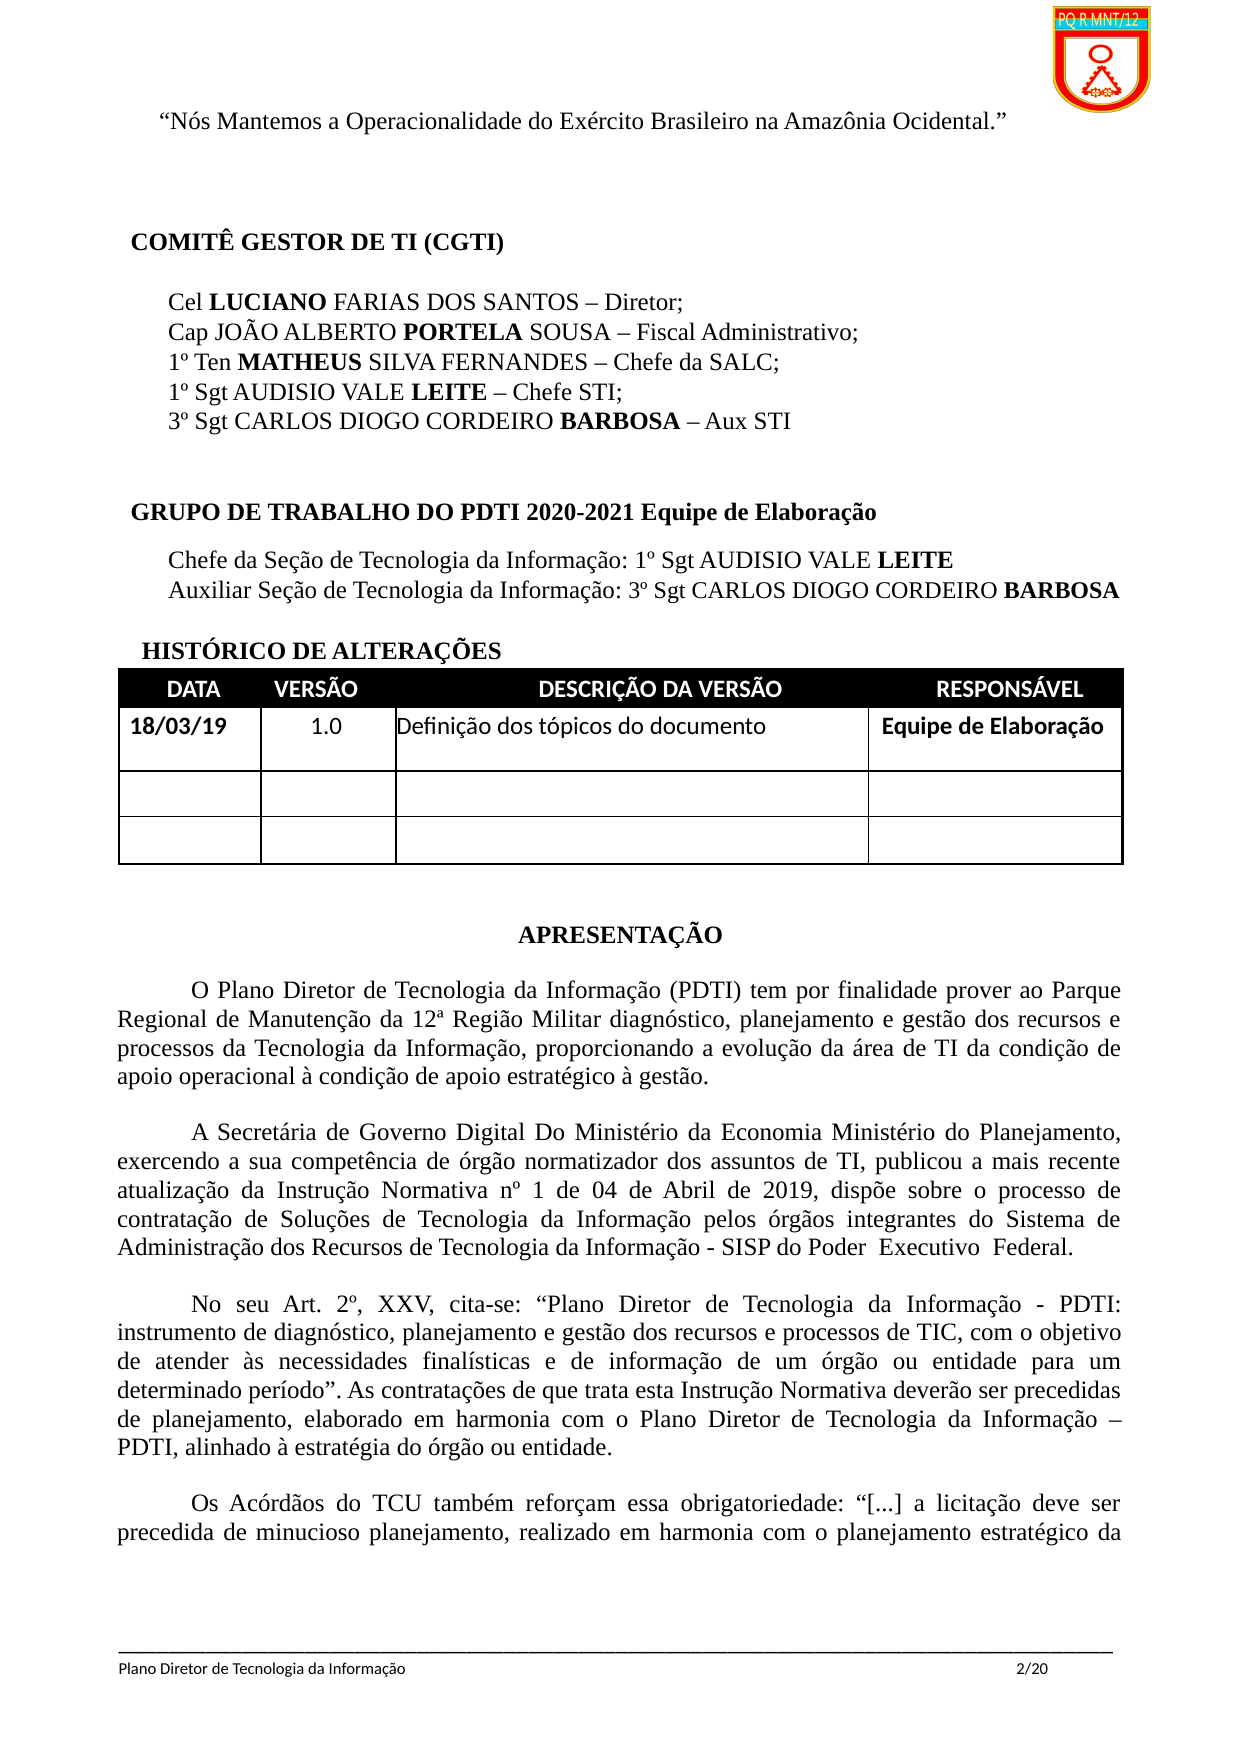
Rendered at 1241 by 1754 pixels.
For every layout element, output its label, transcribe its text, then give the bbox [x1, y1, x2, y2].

picture [1052, 6, 1151, 113]
text 3º Sgt CARLOS DIOGO CORDEIRO BARBOSA – Aux STI [168, 406, 1122, 435]
text Auxiliar Seção de Tecnologia da Informação: 3º Sgt CARLOS DIOGO CORDEIRO BARBOSA [168, 575, 1122, 604]
table_cell [869, 772, 1121, 816]
text Os Acórdãos do TCU também reforçam essa obrigatoriedade: “[...] a licitação deve ser precedida de minucioso planejamento, realizado em harmonia com o planejamento estratégico da [117, 1488, 1122, 1546]
text No seu Art. 2º, XXV, cita-se: “Plano Diretor de Tecnologia da Informação - PDTI: instrumento de diagnóstico, planejamento e gestão dos recursos e processos de TIC, com o objetivo de atender às necessidades finalísticas e de informação de um órgão ou entidade para um determinado período”. As contratações de que trata esta Instrução Normativa deverão ser precedidas de planejamento, elaborado em harmonia com o Plano Diretor de Tecnologia da Informação – PDTI, alinhado à estratégia do órgão ou entidade. [117, 1289, 1122, 1461]
table_cell Equipe de Elaboração [869, 708, 1121, 769]
text 1º Sgt AUDISIO VALE LEITE – Chefe STI; [168, 377, 1122, 405]
text COMITÊ GESTOR DE TI (CGTI) [130, 227, 1123, 256]
table_cell [397, 772, 868, 816]
text APRESENTAÇÃO [124, 920, 1117, 949]
table_cell Definição dos tópicos do documento [397, 708, 868, 769]
text Chefe da Seção de Tecnologia da Informação: 1º Sgt AUDISIO VALE LEITE [168, 545, 1122, 574]
table_header DATA [120, 670, 260, 706]
table_cell [869, 817, 1121, 863]
table_cell [262, 772, 395, 816]
table_header RESPONSÁVEL [869, 670, 1121, 706]
text HISTÓRICO DE ALTERAÇÕES [142, 636, 1123, 665]
table_cell [397, 817, 868, 863]
text 1º Ten MATHEUS SILVA FERNANDES – Chefe da SALC; [168, 347, 1122, 376]
table_header VERSÃO [262, 670, 395, 706]
text A Secretária de Governo Digital Do Ministério da Economia Ministério do Planejamento, exercendo a sua competência de órgão normatizador dos assuntos de TI, publicou a mais recente atualização da Instrução Normativa nº 1 de 04 de Abril de 2019, dispõe sobre o processo de contratação de Soluções de Tecnologia da Informação pelos órgãos integrantes do Sistema de Administração dos Recursos de Tecnologia da Informação - SISP do Poder Executivo Federal. [117, 1117, 1122, 1261]
table_cell [120, 772, 260, 816]
table_cell 1.0 [262, 708, 395, 769]
table_header [799, 670, 868, 706]
text GRUPO DE TRABALHO DO PDTI 2020-2021 Equipe de Elaboração [130, 497, 1123, 526]
text O Plano Diretor de Tecnologia da Informação (PDTI) tem por finalidade prover ao Parque Regional de Manutenção da 12ª Região Militar diagnóstico, planejamento e gestão dos recursos e processos da Tecnologia da Informação, proporcionando a evolução da área de TI da condição de apoio operacional à condição de apoio estratégico à gestão. [117, 975, 1122, 1090]
text Cel LUCIANO FARIAS DOS SANTOS – Diretor; [168, 287, 1122, 316]
table_header DESCRIÇÃO DA VERSÃO [397, 670, 797, 706]
table_cell [120, 817, 260, 863]
table_cell [262, 817, 395, 863]
text Cap JOÃO ALBERTO PORTELA SOUSA – Fiscal Administrativo; [168, 317, 1122, 346]
table_cell 18/03/19 [120, 708, 260, 769]
